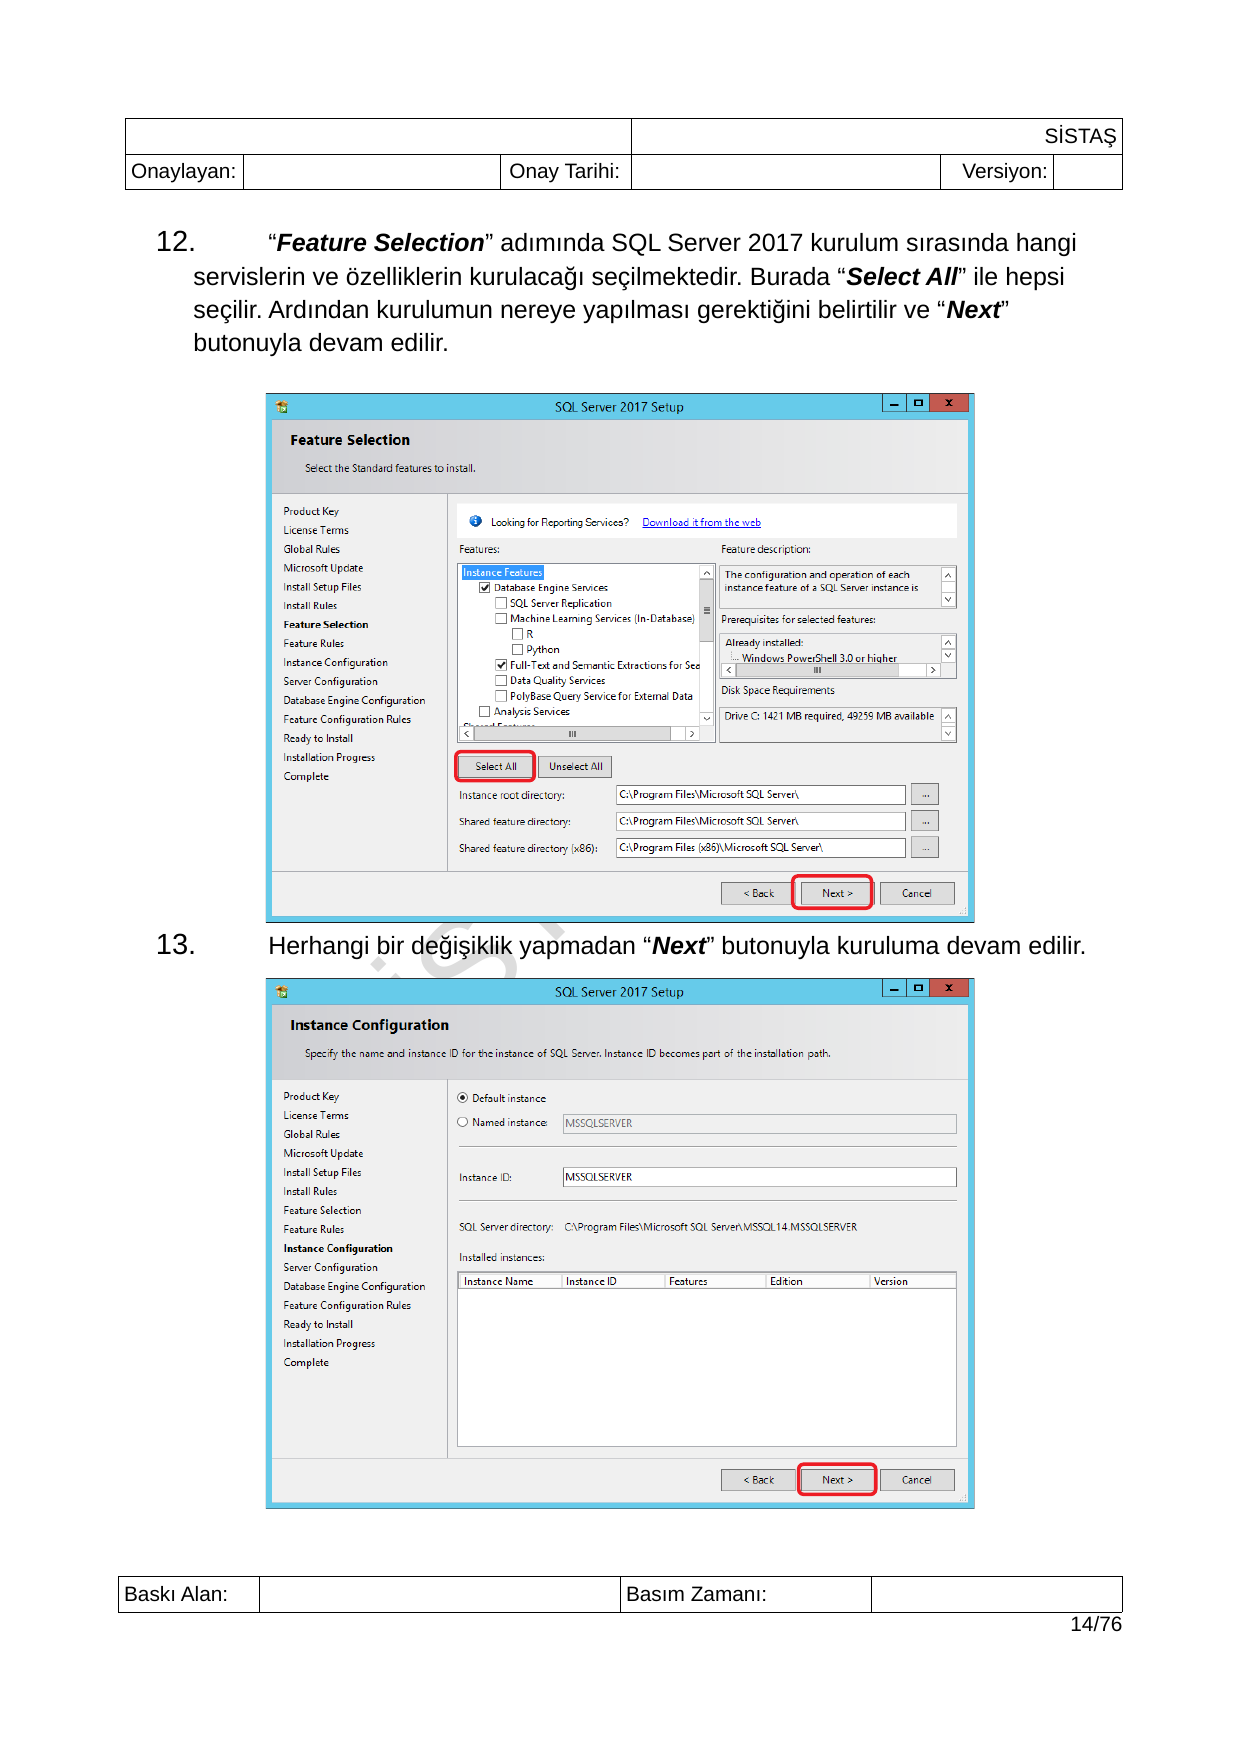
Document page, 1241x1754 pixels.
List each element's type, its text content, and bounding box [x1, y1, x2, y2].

list Herhangi bir değişiklik yapmadan “Next” butonuyla kuruluma devam edilir. [156, 373, 1122, 961]
list “Feature Selection” adımında SQL Server 2017 kurulum sırasında hangi servislerin ve özelliklerin kurulacağı seçilmektedir. Burada “Select All” ile hepsi seçilir. Ardından kurulumun nereye yapılması gerektiğini belirtilir ve “Next” butonuyla devam edilir. [156, 224, 1122, 357]
picture [265, 393, 975, 923]
picture [265, 978, 975, 1509]
